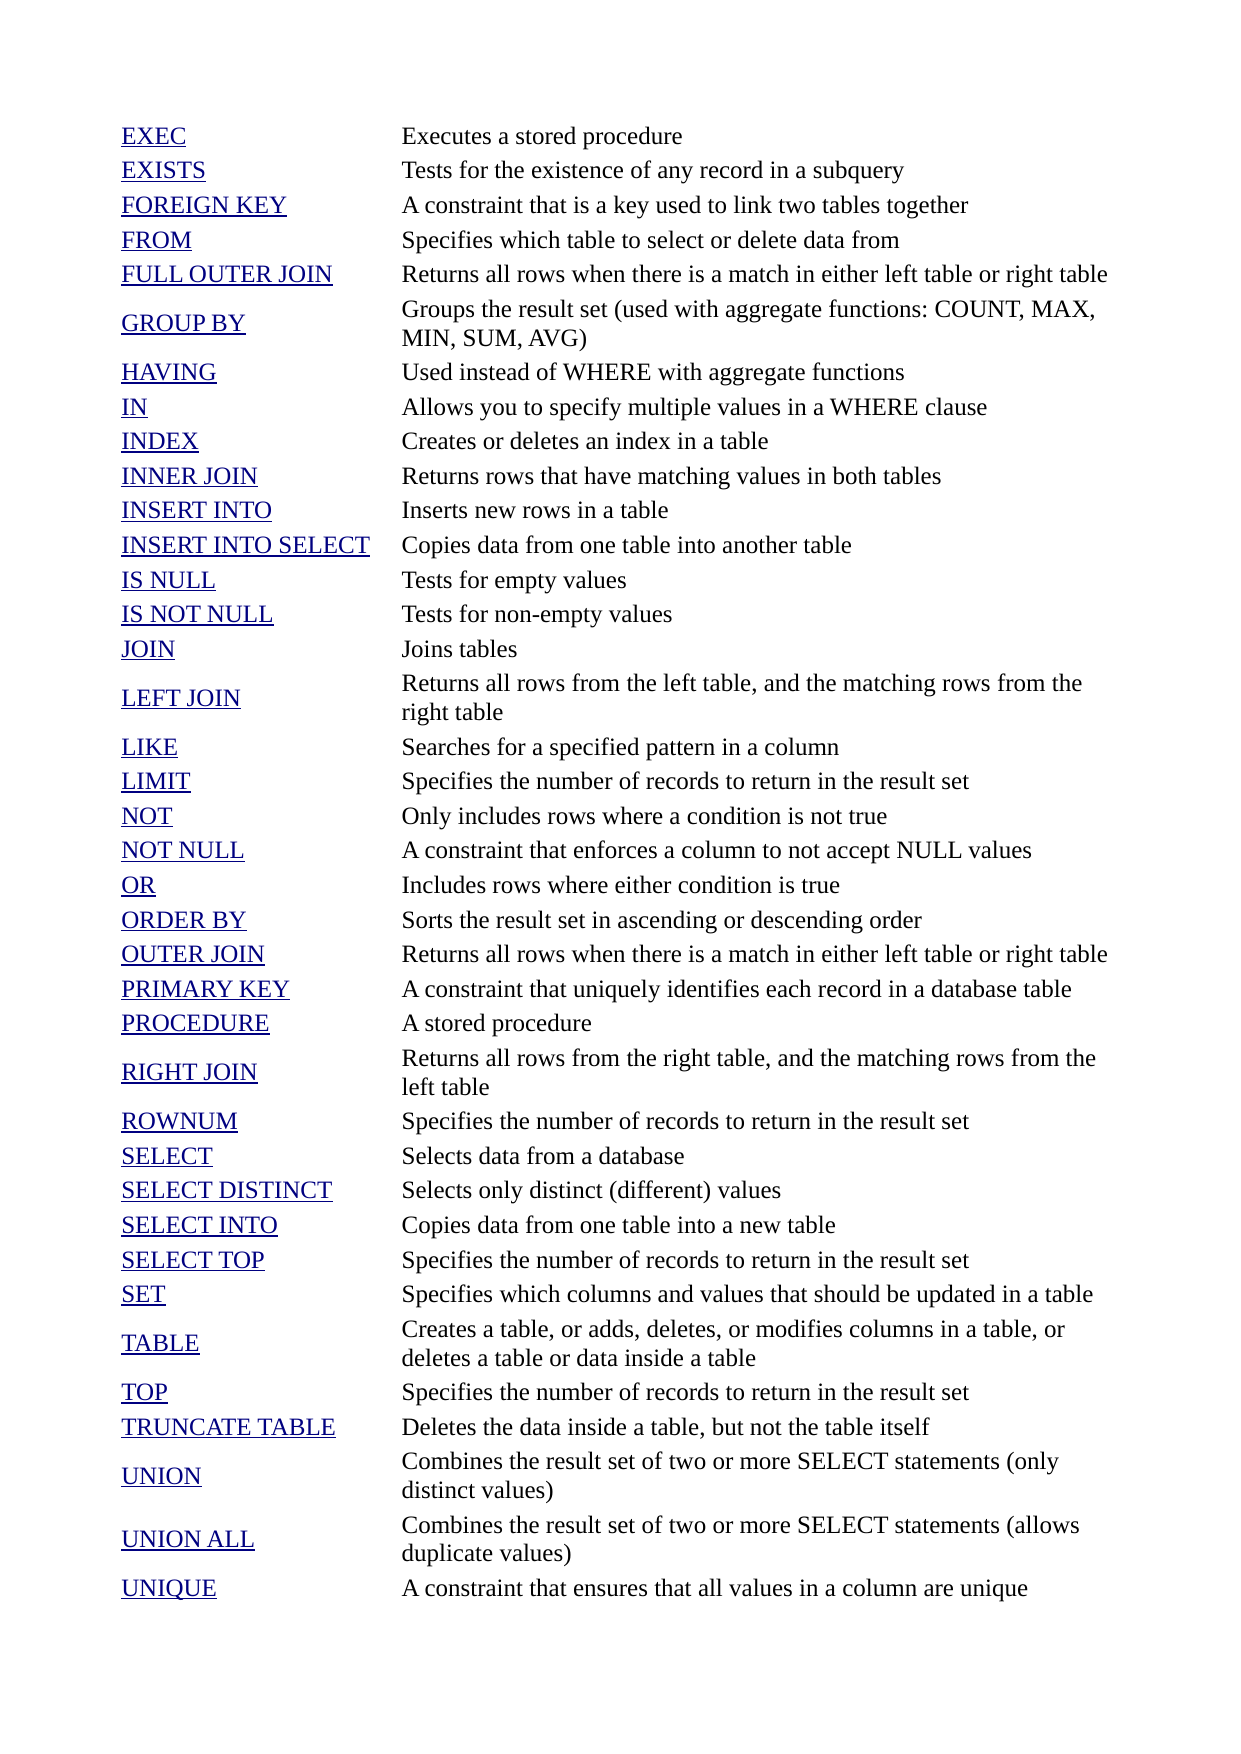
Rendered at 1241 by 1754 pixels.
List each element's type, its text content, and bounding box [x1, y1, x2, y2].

table_cell SELECT DISTINCT [118, 1173, 398, 1207]
table_cell Specifies which table to select or delete data from [399, 222, 1122, 256]
table_cell FULL OUTER JOIN [118, 256, 398, 291]
table_cell LEFT JOIN [118, 666, 398, 729]
table_cell ROWNUM [118, 1104, 398, 1138]
table_cell JOIN [118, 631, 398, 666]
table_cell A constraint that is a key used to link two tables together [399, 187, 1122, 222]
table_cell A constraint that enforces a column to not accept NULL values [399, 833, 1122, 867]
table_cell A constraint that uniquely identifies each record in a database table [399, 971, 1122, 1006]
table_cell Specifies the number of records to return in the result set [399, 1242, 1122, 1276]
table_cell NOT [118, 798, 398, 833]
table_cell OR [118, 867, 398, 902]
table_cell Copies data from one table into another table [399, 527, 1122, 562]
table_cell NOT NULL [118, 833, 398, 867]
table_cell Inserts new rows in a table [399, 493, 1122, 527]
table_cell INSERT INTO [118, 493, 398, 527]
table_cell FROM [118, 222, 398, 256]
table_cell A constraint that ensures that all values in a column are unique [399, 1570, 1122, 1605]
table_cell UNION ALL [118, 1507, 398, 1570]
table_cell EXISTS [118, 153, 398, 187]
table_cell IN [118, 389, 398, 423]
table_cell Sorts the result set in ascending or descending order [399, 902, 1122, 936]
table_cell Combines the result set of two or more SELECT statements (allows duplicate values) [399, 1507, 1122, 1570]
table_cell TOP [118, 1374, 398, 1409]
table_cell Groups the result set (used with aggregate functions: COUNT, MAX, MIN, SUM, AVG) [399, 291, 1122, 354]
table_cell Selects only distinct (different) values [399, 1173, 1122, 1207]
table_cell FOREIGN KEY [118, 187, 398, 222]
table_cell Allows you to specify multiple values in a WHERE clause [399, 389, 1122, 423]
table_cell Executes a stored procedure [399, 118, 1122, 153]
table_cell GROUP BY [118, 291, 398, 354]
table_cell Returns all rows from the right table, and the matching rows from the left table [399, 1040, 1122, 1103]
table_cell EXEC [118, 118, 398, 153]
table_cell Combines the result set of two or more SELECT statements (only distinct values) [399, 1444, 1122, 1507]
table_cell Copies data from one table into a new table [399, 1207, 1122, 1242]
table_cell Tests for the existence of any record in a subquery [399, 153, 1122, 187]
table_cell Returns rows that have matching values in both tables [399, 458, 1122, 493]
table_cell UNION [118, 1444, 398, 1507]
table_cell PRIMARY KEY [118, 971, 398, 1006]
table_cell HAVING [118, 354, 398, 389]
table_cell A stored procedure [399, 1006, 1122, 1040]
table_cell Returns all rows when there is a match in either left table or right table [399, 936, 1122, 971]
table_cell SET [118, 1276, 398, 1311]
table_cell PROCEDURE [118, 1006, 398, 1040]
table_cell SELECT INTO [118, 1207, 398, 1242]
table_cell Tests for non-empty values [399, 596, 1122, 631]
table_cell OUTER JOIN [118, 936, 398, 971]
table_cell IS NULL [118, 562, 398, 596]
table_cell TRUNCATE TABLE [118, 1409, 398, 1443]
table_cell SELECT TOP [118, 1242, 398, 1276]
table_cell LIMIT [118, 764, 398, 798]
table_cell Tests for empty values [399, 562, 1122, 596]
table_cell Specifies which columns and values that should be updated in a table [399, 1276, 1122, 1311]
table_cell Includes rows where either condition is true [399, 867, 1122, 902]
table_cell Searches for a specified pattern in a column [399, 729, 1122, 763]
table_cell Creates or deletes an index in a table [399, 424, 1122, 458]
table_cell Specifies the number of records to return in the result set [399, 1374, 1122, 1409]
table_cell INSERT INTO SELECT [118, 527, 398, 562]
table_cell RIGHT JOIN [118, 1040, 398, 1103]
table_cell IS NOT NULL [118, 596, 398, 631]
table_cell Specifies the number of records to return in the result set [399, 764, 1122, 798]
table_cell INDEX [118, 424, 398, 458]
table_cell INNER JOIN [118, 458, 398, 493]
table_cell SELECT [118, 1138, 398, 1173]
table_cell LIKE [118, 729, 398, 763]
table_cell Deletes the data inside a table, but not the table itself [399, 1409, 1122, 1443]
table_cell TABLE [118, 1311, 398, 1374]
table_cell Specifies the number of records to return in the result set [399, 1104, 1122, 1138]
table_cell ORDER BY [118, 902, 398, 936]
table_cell Joins tables [399, 631, 1122, 666]
table_cell Selects data from a database [399, 1138, 1122, 1173]
table_cell Creates a table, or adds, deletes, or modifies columns in a table, or deletes a table or data inside a table [399, 1311, 1122, 1374]
table_cell Only includes rows where a condition is not true [399, 798, 1122, 833]
table_cell Used instead of WHERE with aggregate functions [399, 354, 1122, 389]
table_cell Returns all rows from the left table, and the matching rows from the right table [399, 666, 1122, 729]
table_cell Returns all rows when there is a match in either left table or right table [399, 256, 1122, 291]
table_cell UNIQUE [118, 1570, 398, 1605]
